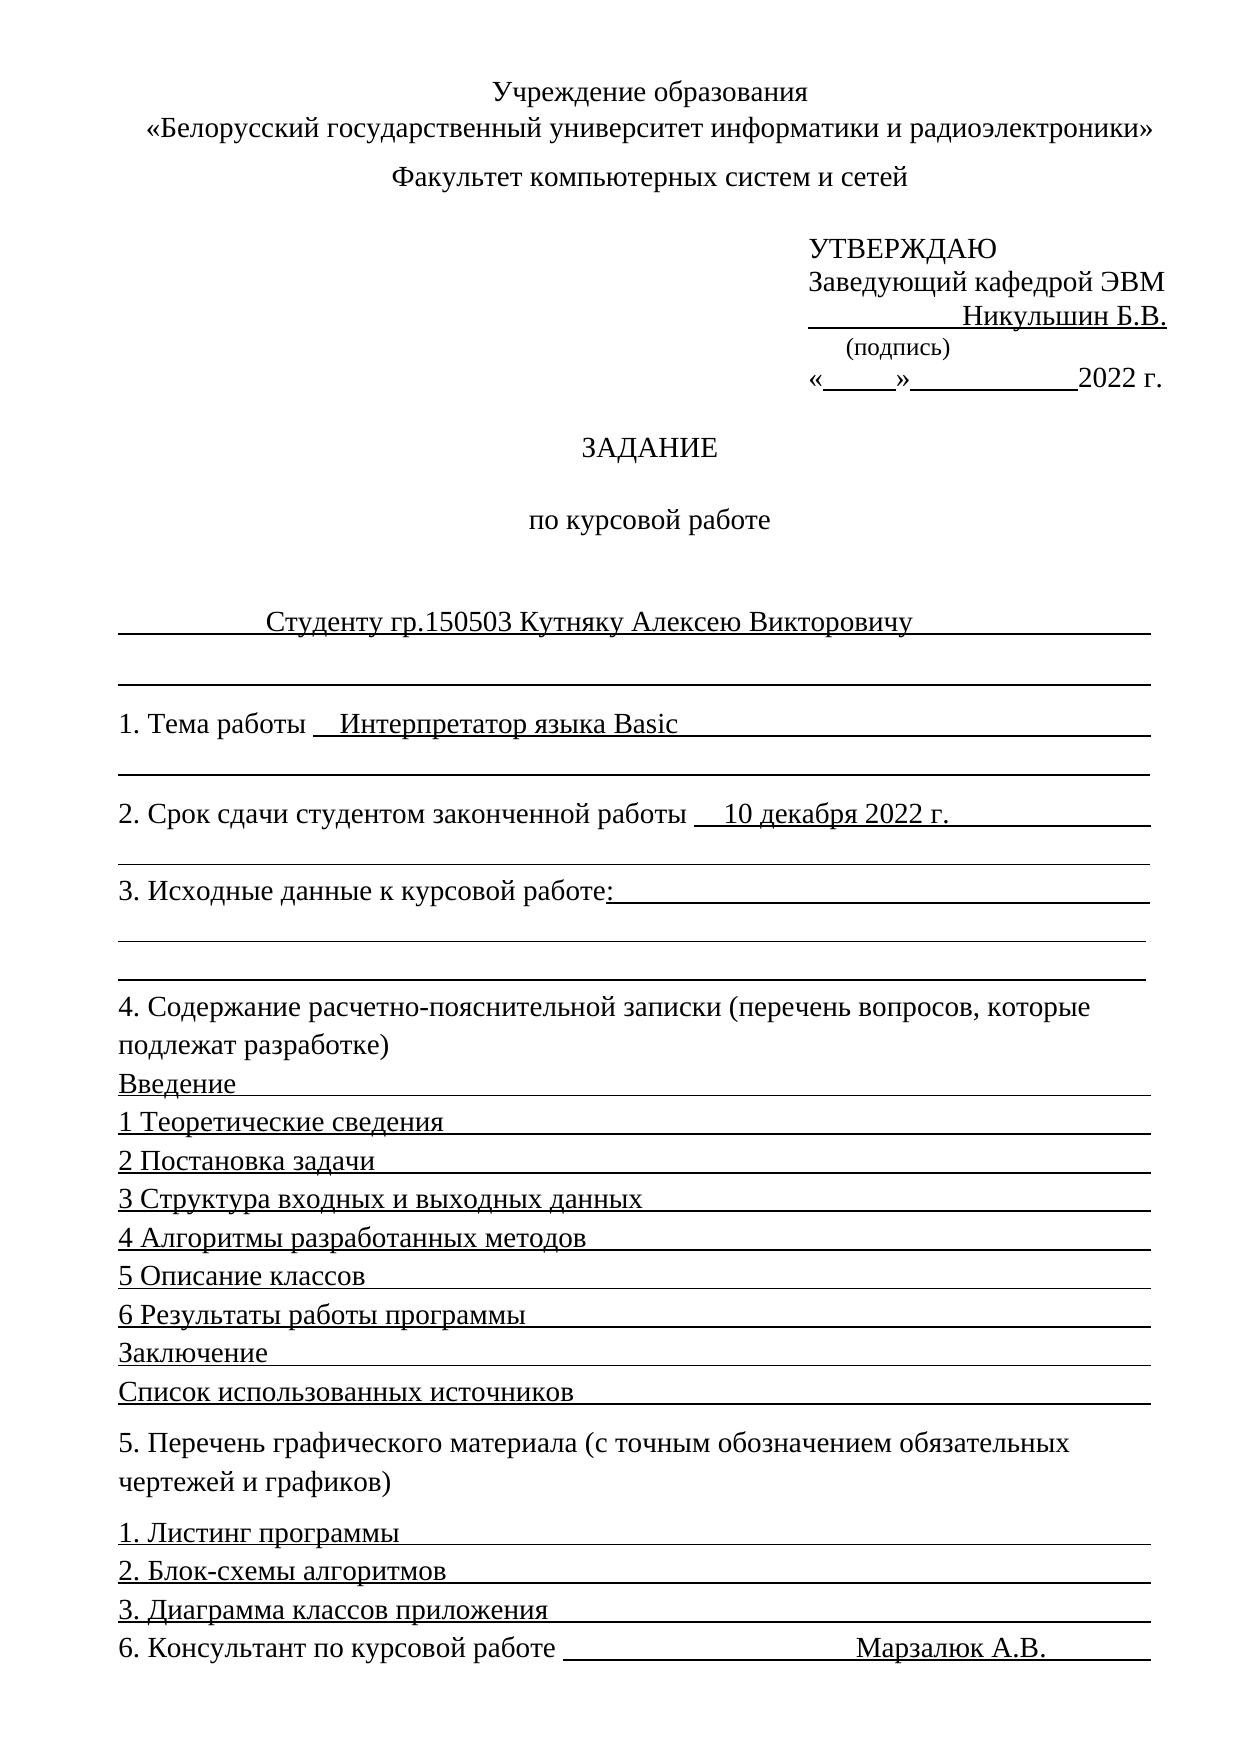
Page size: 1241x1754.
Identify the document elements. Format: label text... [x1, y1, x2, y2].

text Факультет компьютерных систем и сетей [118, 159, 1181, 192]
text 2. Блок-схемы алгоритмов [118, 1553, 1181, 1587]
text 2. Срок сдачи студентом законченной работы 10 декабря 2022 г. [118, 796, 1181, 868]
text 3. Исходные данные к курсовой работе: [118, 873, 1181, 907]
text по курсовой работе [118, 502, 1181, 536]
text 4. Содержание расчетно-пояснительной записки (перечень вопросов, которые подлежат разработке) [118, 989, 1181, 1061]
table_header УТВЕРЖДАЮ Заведующий кафедрой ЭВМ Никульшин Б.В. (подпись) « » 2022 г. [797, 231, 1180, 394]
text Учреждение образования [118, 74, 1181, 107]
text 5 Описание классов [118, 1258, 1181, 1292]
text 6. Консультант по курсовой работе Марзалюк А.В. [118, 1630, 1181, 1664]
text 6 Результаты работы программы [118, 1297, 1181, 1331]
text 3. Диаграмма классов приложения [118, 1592, 1181, 1625]
table_header [118, 231, 797, 394]
text 4 Алгоритмы разработанных методов [118, 1220, 1181, 1253]
text 1. Листинг программы [118, 1515, 1181, 1548]
text 2 Постановка задачи [118, 1143, 1181, 1176]
text «Белорусский государственный университет информатики и радиоэлектроники» [118, 110, 1181, 143]
text 1 Теоретические сведения [118, 1104, 1181, 1138]
text 3 Структура входных и выходных данных [118, 1181, 1181, 1215]
text Заключение [118, 1336, 1181, 1369]
text Список использованных источников [118, 1374, 1181, 1408]
text ЗАДАНИЕ [118, 430, 1181, 463]
text 5. Перечень графического материала (с точным обозначением обязательных чертежей и графиков) [118, 1425, 1181, 1497]
text 1. Тема работы Интерпретатор языка Basic [118, 706, 1181, 778]
text Студенту гр.150503 Кутняку Алексею Викторовичу [118, 604, 1181, 638]
text Введение [118, 1066, 1181, 1099]
